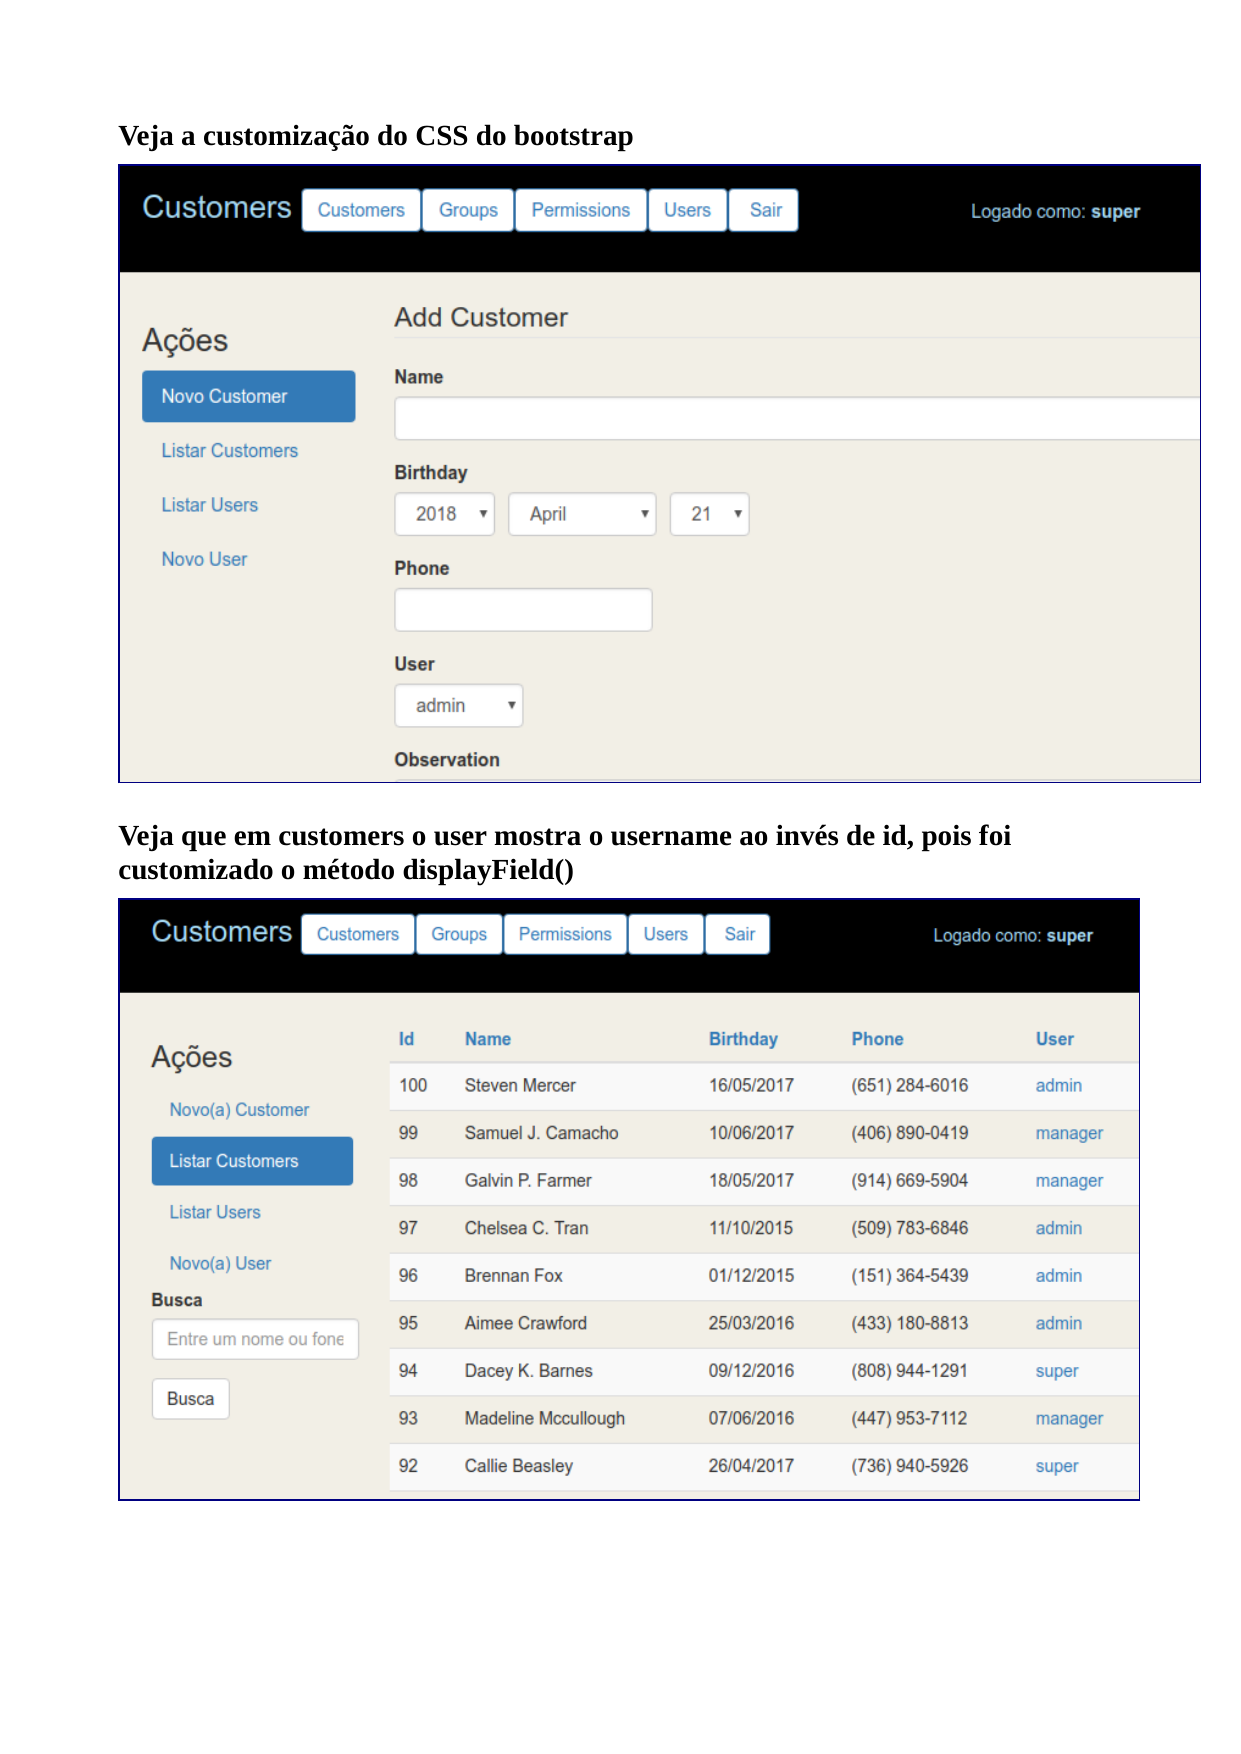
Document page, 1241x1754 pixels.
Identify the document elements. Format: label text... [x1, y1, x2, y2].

picture [120, 166, 1200, 782]
subtitle Veja a customização do CSS do bootstrap [118, 118, 1122, 152]
subtitle Veja que em customers o user mostra o username ao invés de id, pois foi customizado o método displayField() [118, 818, 1122, 885]
picture [120, 900, 1139, 1499]
